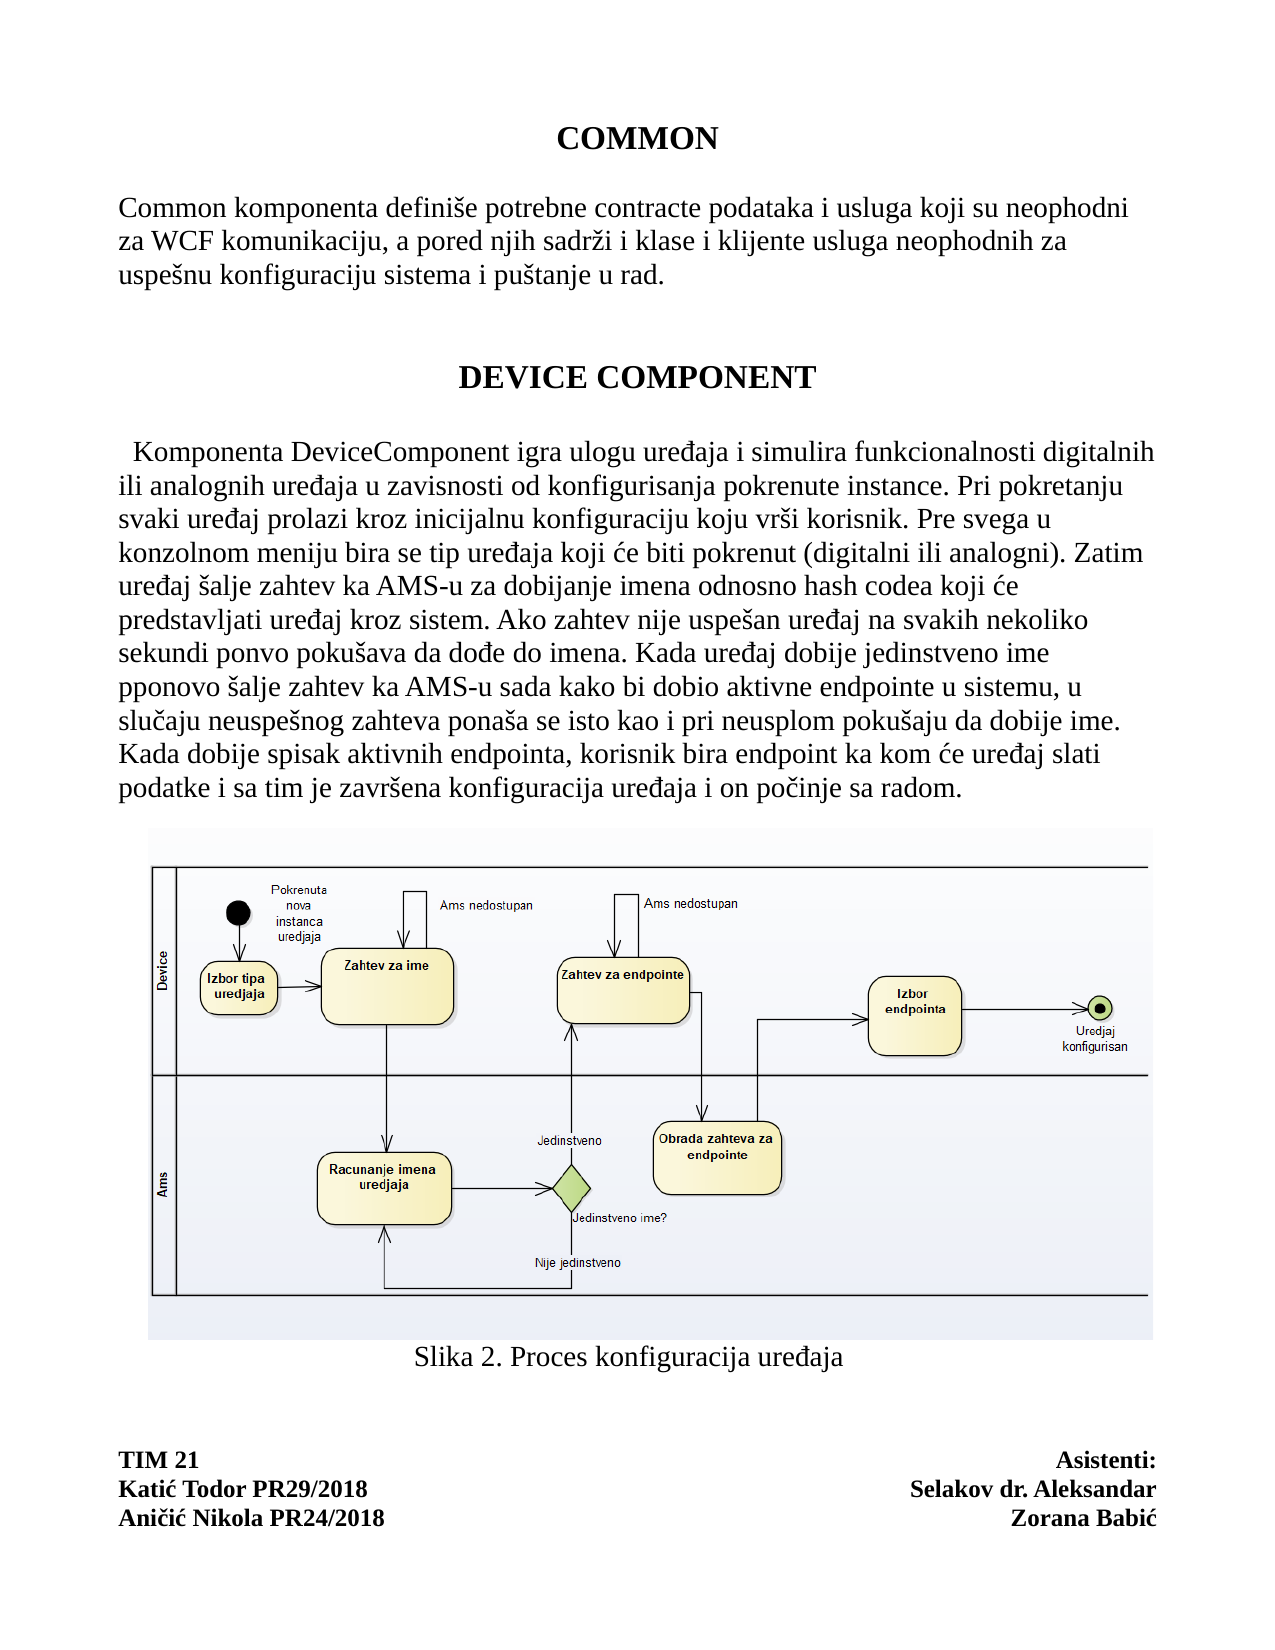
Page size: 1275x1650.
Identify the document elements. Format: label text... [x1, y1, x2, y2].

text Common komponenta definiše potrebne contracte podataka i usluga koji su neophodni za WCF komunikaciju, a pored njih sadrži i klase i klijente usluga neophodnih za uspešnu konfiguraciju sistema i puštanje u rad. [118, 190, 1157, 291]
text Slika 2. Proces konfiguracija uređaja [118, 803, 1157, 1373]
text COMMON [118, 118, 1157, 156]
text DEVICE COMPONENT [118, 358, 1157, 396]
picture [148, 828, 1154, 1340]
text Komponenta DeviceComponent igra ulogu uređaja i simulira funkcionalnosti digitalnih ili analognih uređaja u zavisnosti od konfigurisanja pokrenute instance. Pri pokretanju svaki uređaj prolazi kroz inicijalnu konfiguraciju koju vrši korisnik. Pre svega u konzolnom meniju bira se tip uređaja koji će biti pokrenut (digitalni ili analogni). Zatim uređaj šalje zahtev ka AMS-u za dobijanje imena odnosno hash codea koji će predstavljati uređaj kroz sistem. Ako zahtev nije uspešan uređaj na svakih nekoliko sekundi ponvo pokušava da dođe do imena. Kada uređaj dobije jedinstveno ime pponovo šalje zahtev ka AMS-u sada kako bi dobio aktivne endpointe u sistemu, u slučaju neuspešnog zahteva ponaša se isto kao i pri neusplom pokušaju da dobije ime. Kada dobije spisak aktivnih endpointa, korisnik bira endpoint ka kom će uređaj slati podatke i sa tim je završena konfiguracija uređaja i on počinje sa radom. [118, 434, 1157, 803]
